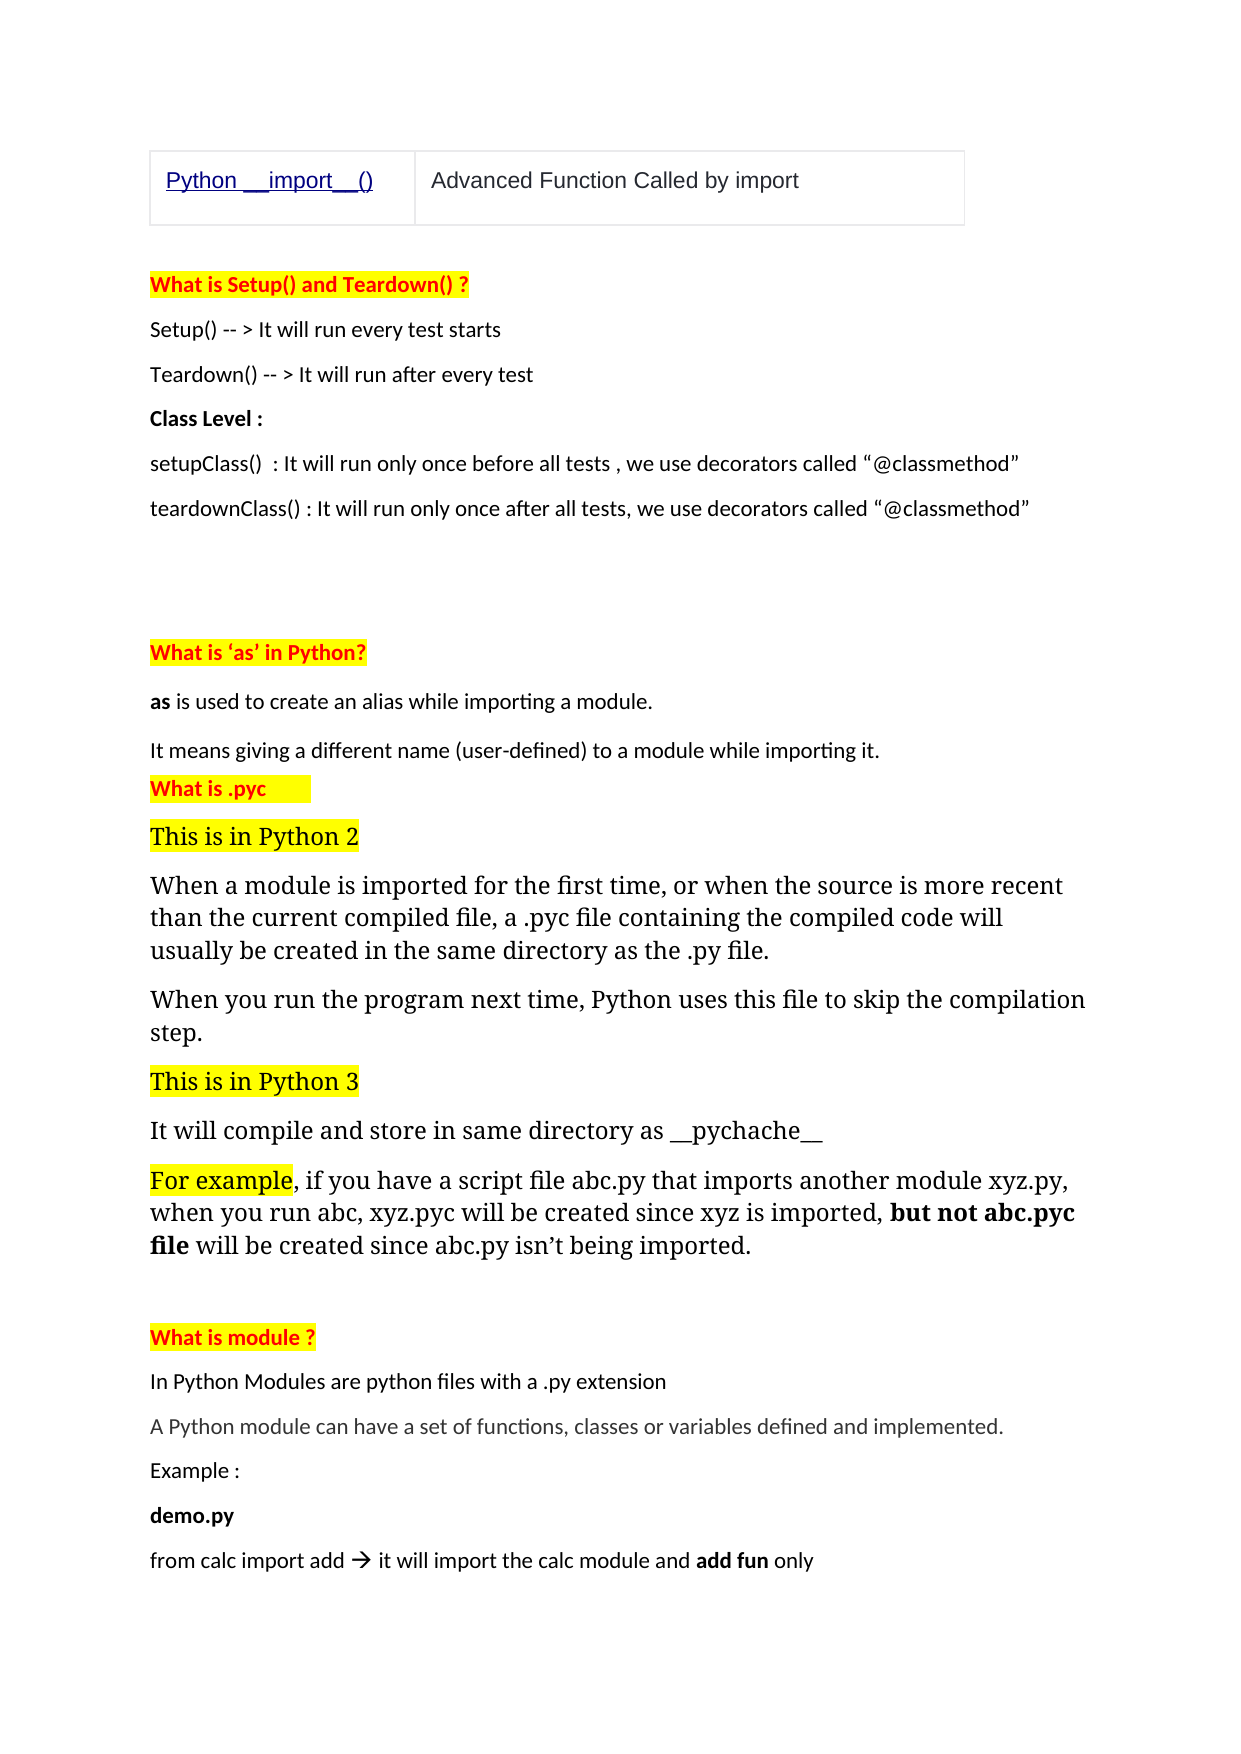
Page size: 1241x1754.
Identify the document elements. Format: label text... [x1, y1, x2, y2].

table_cell Advanced Function Called by import [416, 152, 964, 224]
text Teardown() -- > It will run after every test [150, 360, 1090, 388]
text What is ‘as’ in Python? [150, 638, 1090, 666]
text What is .pyc [150, 774, 1090, 803]
text It will compile and store in same directory as __pychache__ [150, 1114, 1090, 1147]
text This is in Python 2 [150, 819, 1090, 852]
text demo.py [150, 1501, 1090, 1529]
text Setup() -- > It will run every test starts [150, 315, 1090, 343]
text from calc import add  it will import the calc module and add fun only [150, 1546, 1090, 1574]
text What is module ? [150, 1323, 1090, 1351]
text Class Level : [150, 404, 1090, 433]
text It means giving a different name (user-defined) to a module while importing it. [150, 736, 1090, 764]
table_cell Python __import__() [151, 152, 414, 224]
text setupClass() : It will run only once before all tests , we use decorators called “@classmethod” [150, 449, 1090, 477]
text teardownClass() : It will run only once after all tests, we use decorators called “@classmethod” [150, 494, 1090, 522]
text Example : [150, 1457, 1090, 1485]
text What is Setup() and Teardown() ? [150, 271, 1090, 298]
text as is used to create an alias while importing a module. [150, 687, 1090, 715]
text In Python Modules are python files with a .py extension [150, 1367, 1090, 1395]
text A Python module can have a set of functions, classes or variables defined and implemented. [150, 1412, 1090, 1440]
text When you run the program next time, Python uses this file to skip the compilation step. [150, 983, 1090, 1048]
text This is in Python 3 [150, 1065, 1090, 1097]
text For example, if you have a script file abc.py that imports another module xyz.py, when you run abc, xyz.pyc will be created since xyz is imported, but not abc.pyc file will be created since abc.py isn’t being imported. [150, 1163, 1090, 1261]
text When a module is imported for the first time, or when the source is more recent than the current compiled file, a .pyc file containing the compiled code will usually be created in the same directory as the .py file. [150, 868, 1090, 966]
